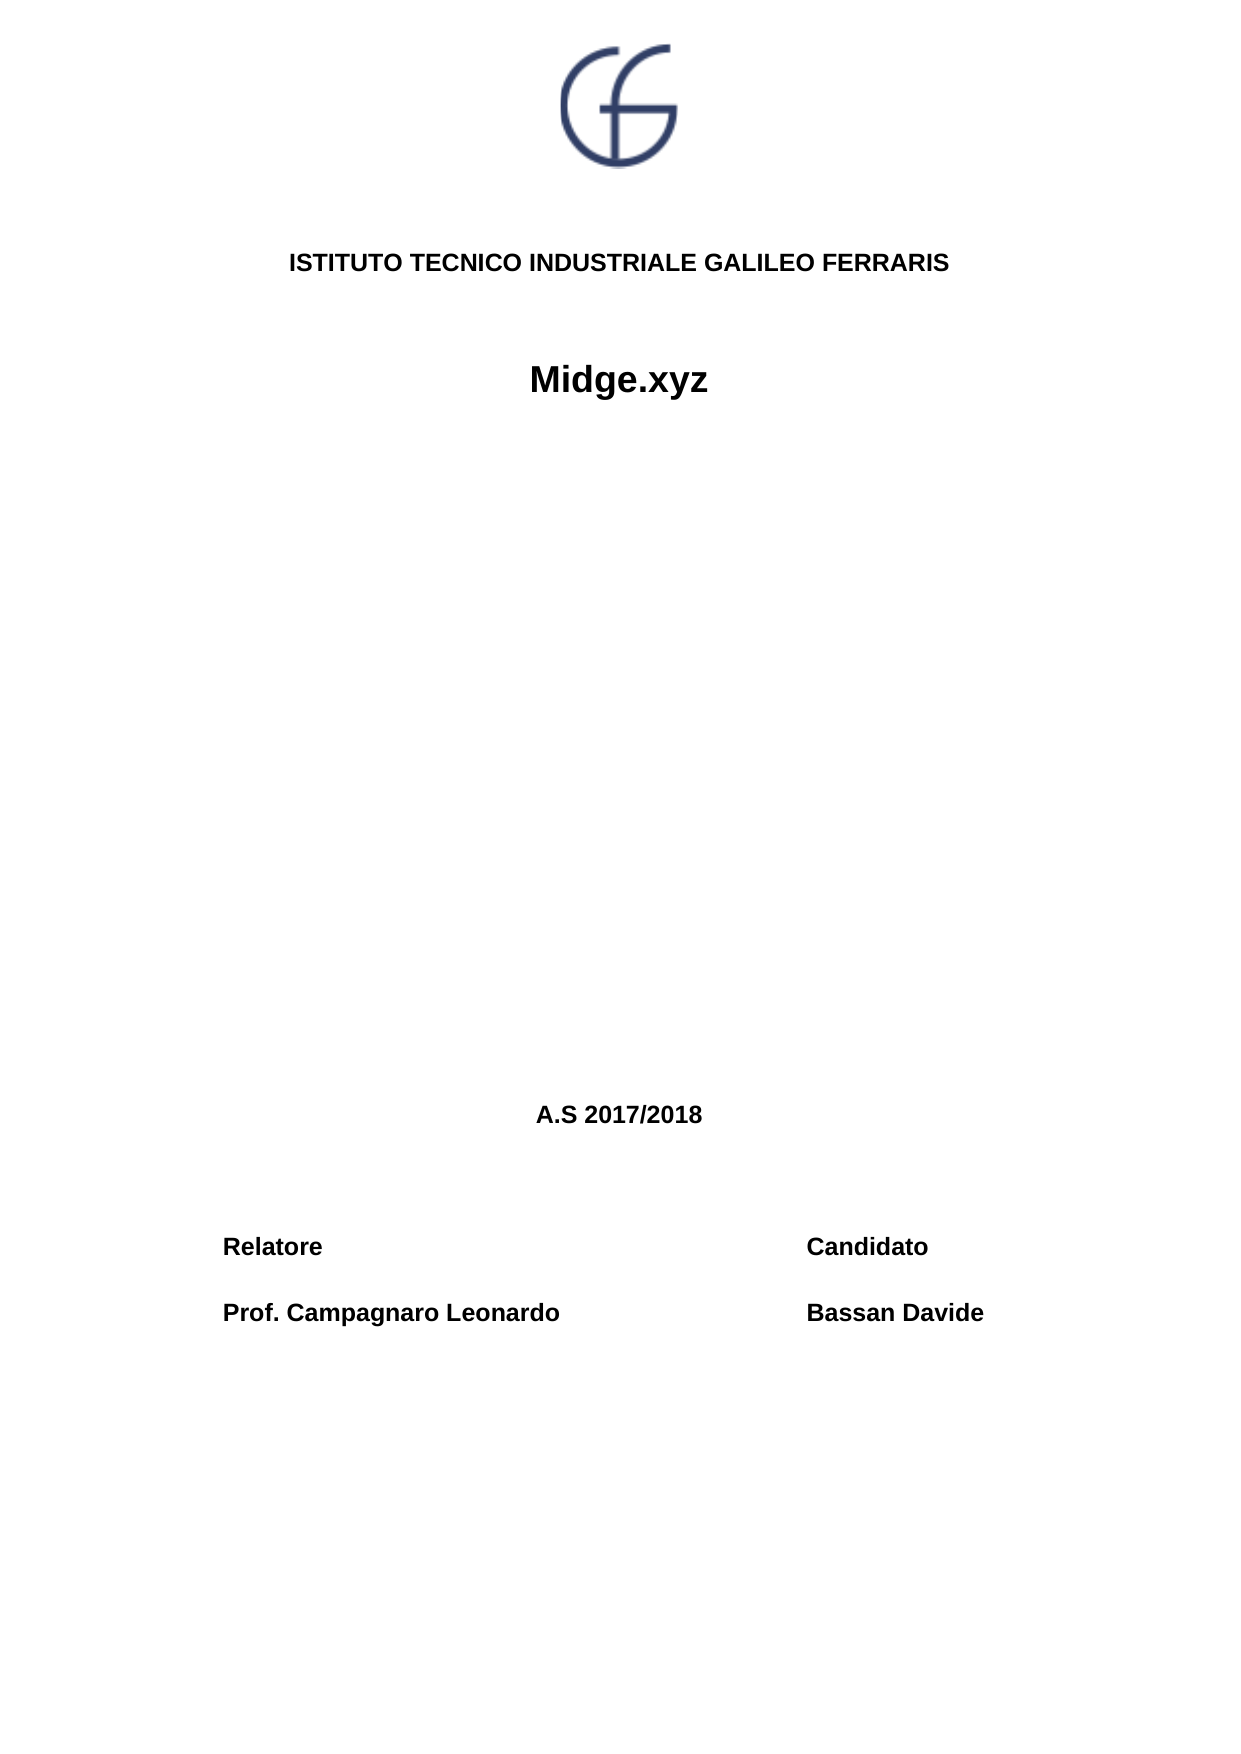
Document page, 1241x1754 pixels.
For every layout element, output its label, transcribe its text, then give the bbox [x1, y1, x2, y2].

text Midge.xyz [148, 357, 1090, 400]
text Candidato [806, 1232, 1090, 1261]
text ISTITUTO TECNICO INDUSTRIALE GALILEO FERRARIS [148, 248, 1091, 277]
text A.S 2017/2018 [148, 1100, 1090, 1129]
text Prof. Campagnaro Leonardo [223, 1298, 581, 1327]
text Bassan Davide [806, 1298, 1090, 1327]
text Relatore [223, 1232, 581, 1261]
